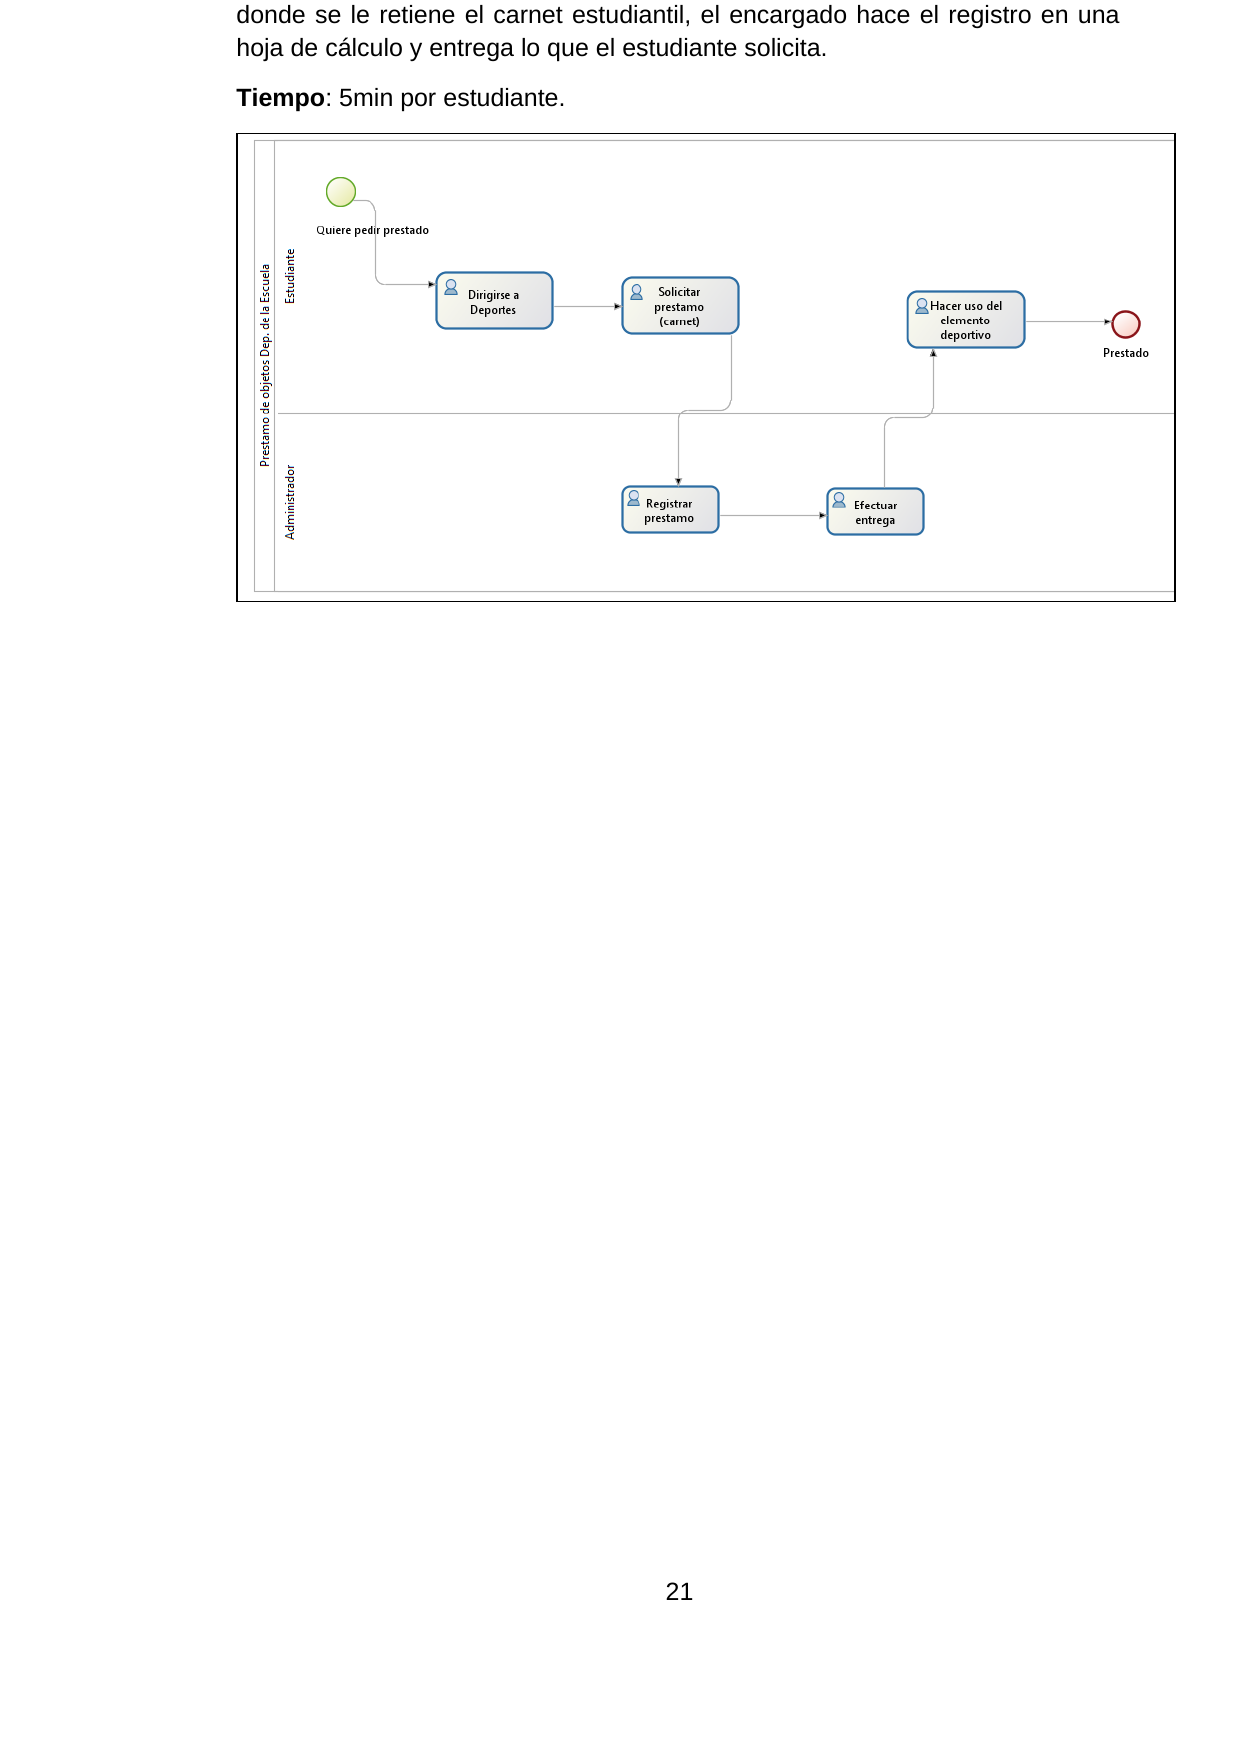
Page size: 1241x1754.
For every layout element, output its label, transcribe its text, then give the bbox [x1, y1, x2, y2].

text Tiempo: 5min por estudiante. [236, 83, 1122, 111]
text donde se le retiene el carnet estudiantil, el encargado hace el registro en una hoja de cálculo y entrega lo que el estudiante solicita. [236, 0, 1122, 62]
